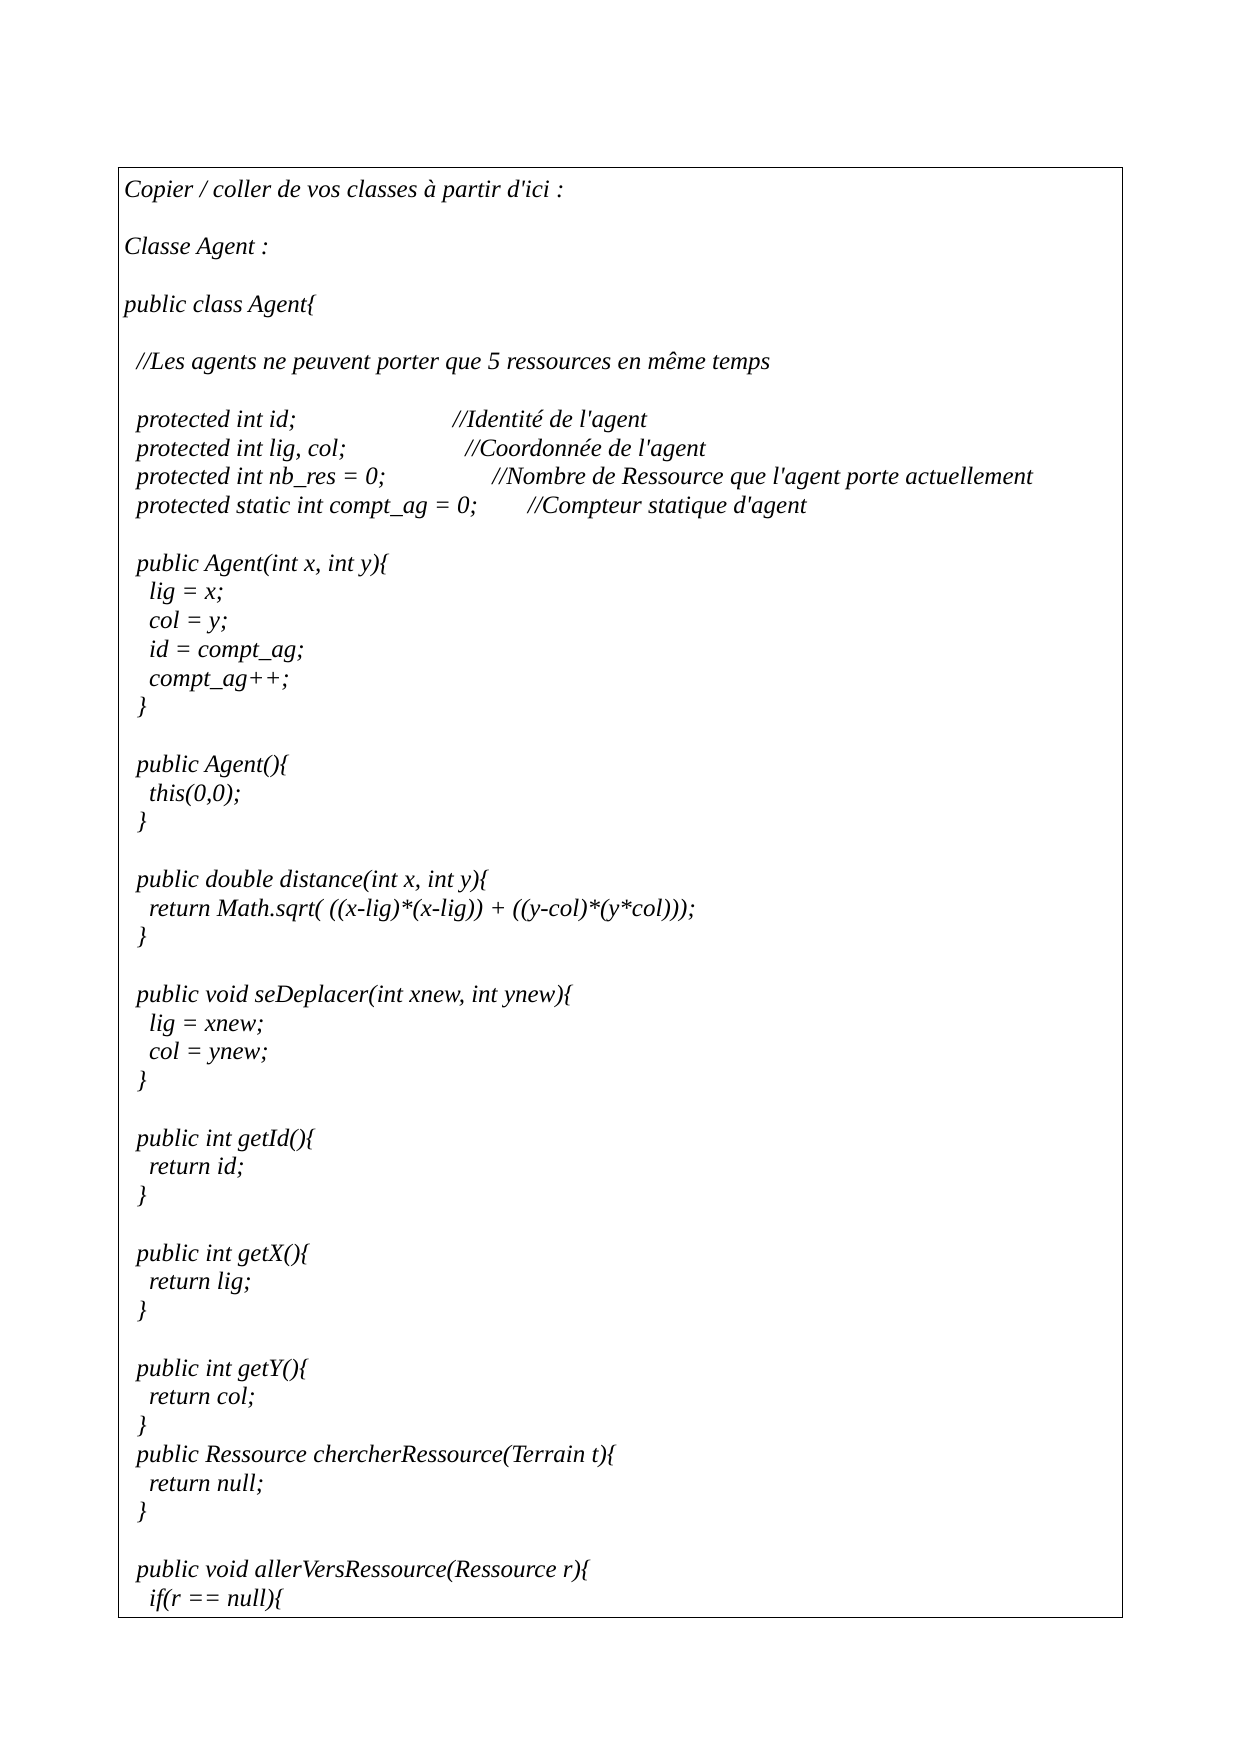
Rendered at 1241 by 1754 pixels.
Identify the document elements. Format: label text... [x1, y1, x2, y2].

table_header Copier / coller de vos classes à partir d'ici : Classe Agent : public class Agent{ //Les agents ne peuvent porter que 5 ressources en même temps protected int id; //Identité de l'agent protected int lig, col; //Coordonnée de l'agent protected int nb_res = 0; //Nombre de Ressource que l'agent porte actuellement protected static int compt_ag = 0; //Compteur statique d'agent public Agent(int x, int y){ lig = x; col = y; id = compt_ag; compt_ag++; } public Agent(){ this(0,0); } public double distance(int x, int y){ return Math.sqrt( ((x-lig)*(x-lig)) + ((y-col)*(y*col))); } public void seDeplacer(int xnew, int ynew){ lig = xnew; col = ynew; } public int getId(){ return id; } public int getX(){ return lig; } public int getY(){ return col; } public Ressource chercherRessource(Terrain t){ return null; } public void allerVersRessource(Ressource r){ if(r == null){ [119, 168, 1122, 1617]
